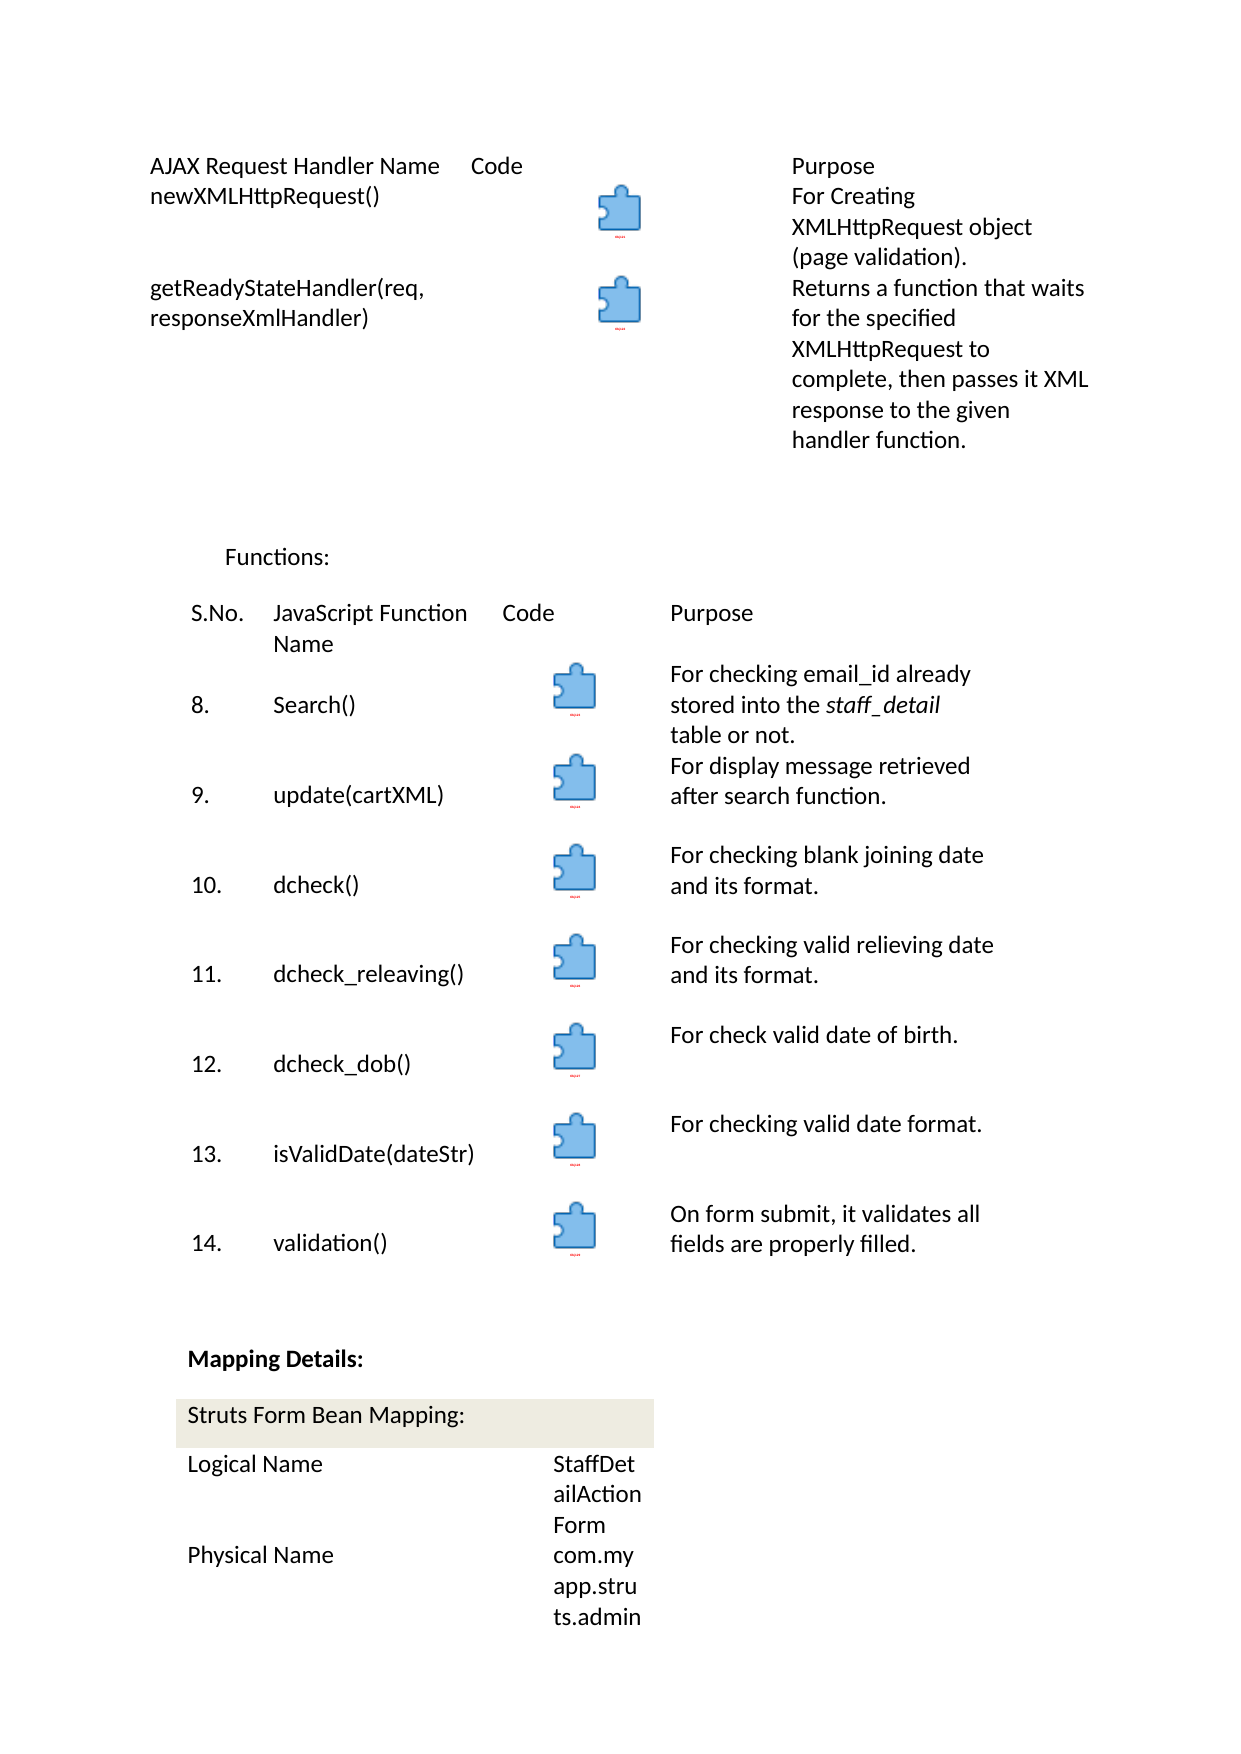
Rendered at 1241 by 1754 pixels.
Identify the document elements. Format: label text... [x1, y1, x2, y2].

table_header JavaScript Function Name [262, 598, 491, 658]
table_cell [491, 929, 659, 1019]
table_cell [180, 929, 262, 1019]
table_cell [491, 1108, 659, 1198]
table_cell [180, 1019, 262, 1108]
table_cell [460, 181, 780, 272]
table_header Code [460, 150, 780, 181]
table_cell For checking valid date format. [659, 1108, 1006, 1198]
table_header Code [491, 598, 659, 658]
table_cell validation() [262, 1198, 491, 1287]
table_cell [180, 840, 262, 929]
table_cell [180, 659, 262, 750]
table_cell Search() [262, 659, 491, 750]
table_cell [491, 1198, 659, 1287]
table_cell [491, 750, 659, 839]
table_cell [491, 1019, 659, 1108]
table_cell [180, 1198, 262, 1287]
table_cell For Creating XMLHttpRequest object (page validation). [780, 181, 1102, 272]
table_cell StaffDetailActionForm [542, 1448, 654, 1539]
table_cell On form submit, it validates all fields are properly filled. [659, 1198, 1006, 1287]
table_header S.No. [180, 598, 262, 658]
table_cell [180, 750, 262, 839]
table_cell For checking email_id already stored into the staff_detail table or not. [659, 659, 1006, 750]
table_cell Physical Name [176, 1540, 542, 1631]
table_header Struts Form Bean Mapping: [176, 1399, 654, 1448]
table_header Purpose [780, 150, 1102, 181]
table_cell For display message retrieved after search function. [659, 750, 1006, 839]
table_cell For checking valid relieving date and its format. [659, 929, 1006, 1019]
text Mapping Details: [187, 1343, 1090, 1374]
table_cell Logical Name [176, 1448, 542, 1539]
table_cell com.myapp.struts.admin [542, 1540, 654, 1631]
table_cell newXMLHttpRequest() [139, 181, 459, 272]
table_cell [180, 1108, 262, 1198]
text Functions: [150, 542, 1090, 572]
table_cell [460, 272, 780, 486]
table_cell [491, 659, 659, 750]
table_header Purpose [659, 598, 1006, 658]
table_header AJAX Request Handler Name [139, 150, 459, 181]
table_cell Returns a function that waits for the specified XMLHttpRequest to complete, then passes it XML response to the given handler function. [780, 272, 1102, 486]
table_cell isValidDate(dateStr) [262, 1108, 491, 1198]
table_cell dcheck() [262, 840, 491, 929]
table_cell getReadyStateHandler(req, responseXmlHandler) [139, 272, 459, 486]
table_cell For checking blank joining date and its format. [659, 840, 1006, 929]
table_cell [491, 840, 659, 929]
table_cell For check valid date of birth. [659, 1019, 1006, 1108]
table_cell dcheck_dob() [262, 1019, 491, 1108]
table_cell update(cartXML) [262, 750, 491, 839]
table_cell dcheck_releaving() [262, 929, 491, 1019]
